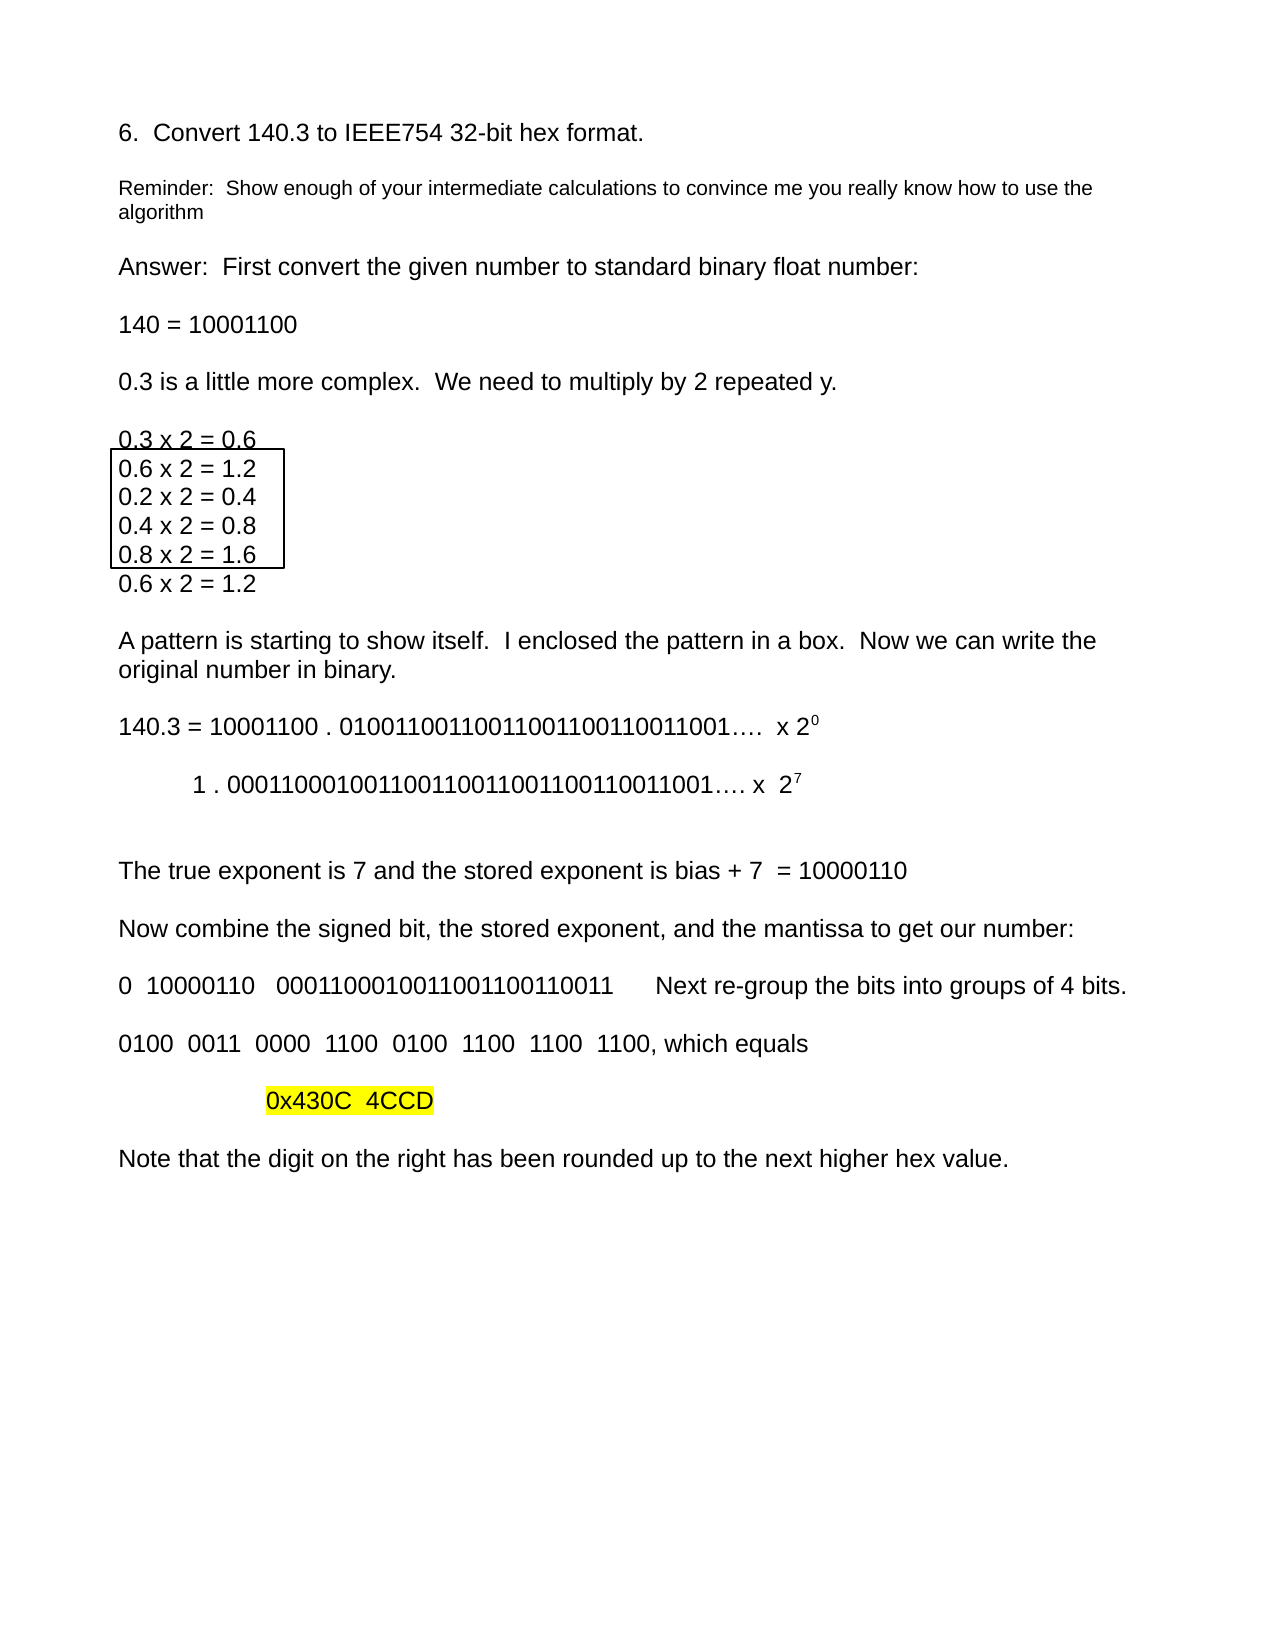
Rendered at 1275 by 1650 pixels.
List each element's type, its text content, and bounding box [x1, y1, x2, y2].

text 140 = 10001100 [118, 310, 1157, 338]
text [285, 540, 1157, 568]
text 6. Convert 140.3 to IEEE754 32-bit hex format. [118, 118, 1157, 147]
text Answer: First convert the given number to standard binary float number: [118, 252, 1157, 281]
text [285, 511, 1157, 540]
text The true exponent is 7 and the stored exponent is bias + 7 = 10000110 [118, 856, 1157, 885]
text 0.6 x 2 = 1.2 [118, 568, 1157, 597]
text 0x430C 4CCD [118, 1086, 1157, 1115]
text 140.3 = 10001100 . 01001100110011001100110011001…. x 20 [118, 712, 1157, 741]
text Now combine the signed bit, the stored exponent, and the mantissa to get our number: [118, 913, 1157, 942]
text 1 . 000110001001100110011001100110011001…. x 27 [118, 770, 1157, 798]
text 0100 0011 0000 1100 0100 1100 1100 1100, which equals [118, 1028, 1157, 1057]
text A pattern is starting to show itself. I enclosed the pattern in a box. Now we can write the original number in binary. [118, 626, 1157, 683]
text Reminder: Show enough of your intermediate calculations to convince me you really know how to use the algorithm [118, 176, 1157, 223]
text 0.2 x 2 = 0.4 [118, 482, 283, 511]
text 0 10000110 0001100010011001100110011 Next re-group the bits into groups of 4 bits. [118, 971, 1157, 1000]
text [285, 482, 1157, 511]
text 0.6 x 2 = 1.2 [118, 453, 283, 482]
text 0.8 x 2 = 1.6 [118, 540, 283, 567]
text 0.3 is a little more complex. We need to multiply by 2 repeated y. [118, 367, 1157, 396]
text Note that the digit on the right has been rounded up to the next higher hex value. [118, 1143, 1157, 1172]
text 0.4 x 2 = 0.8 [118, 511, 283, 540]
text [285, 453, 1157, 482]
text 0.3 x 2 = 0.6 [118, 425, 1157, 453]
